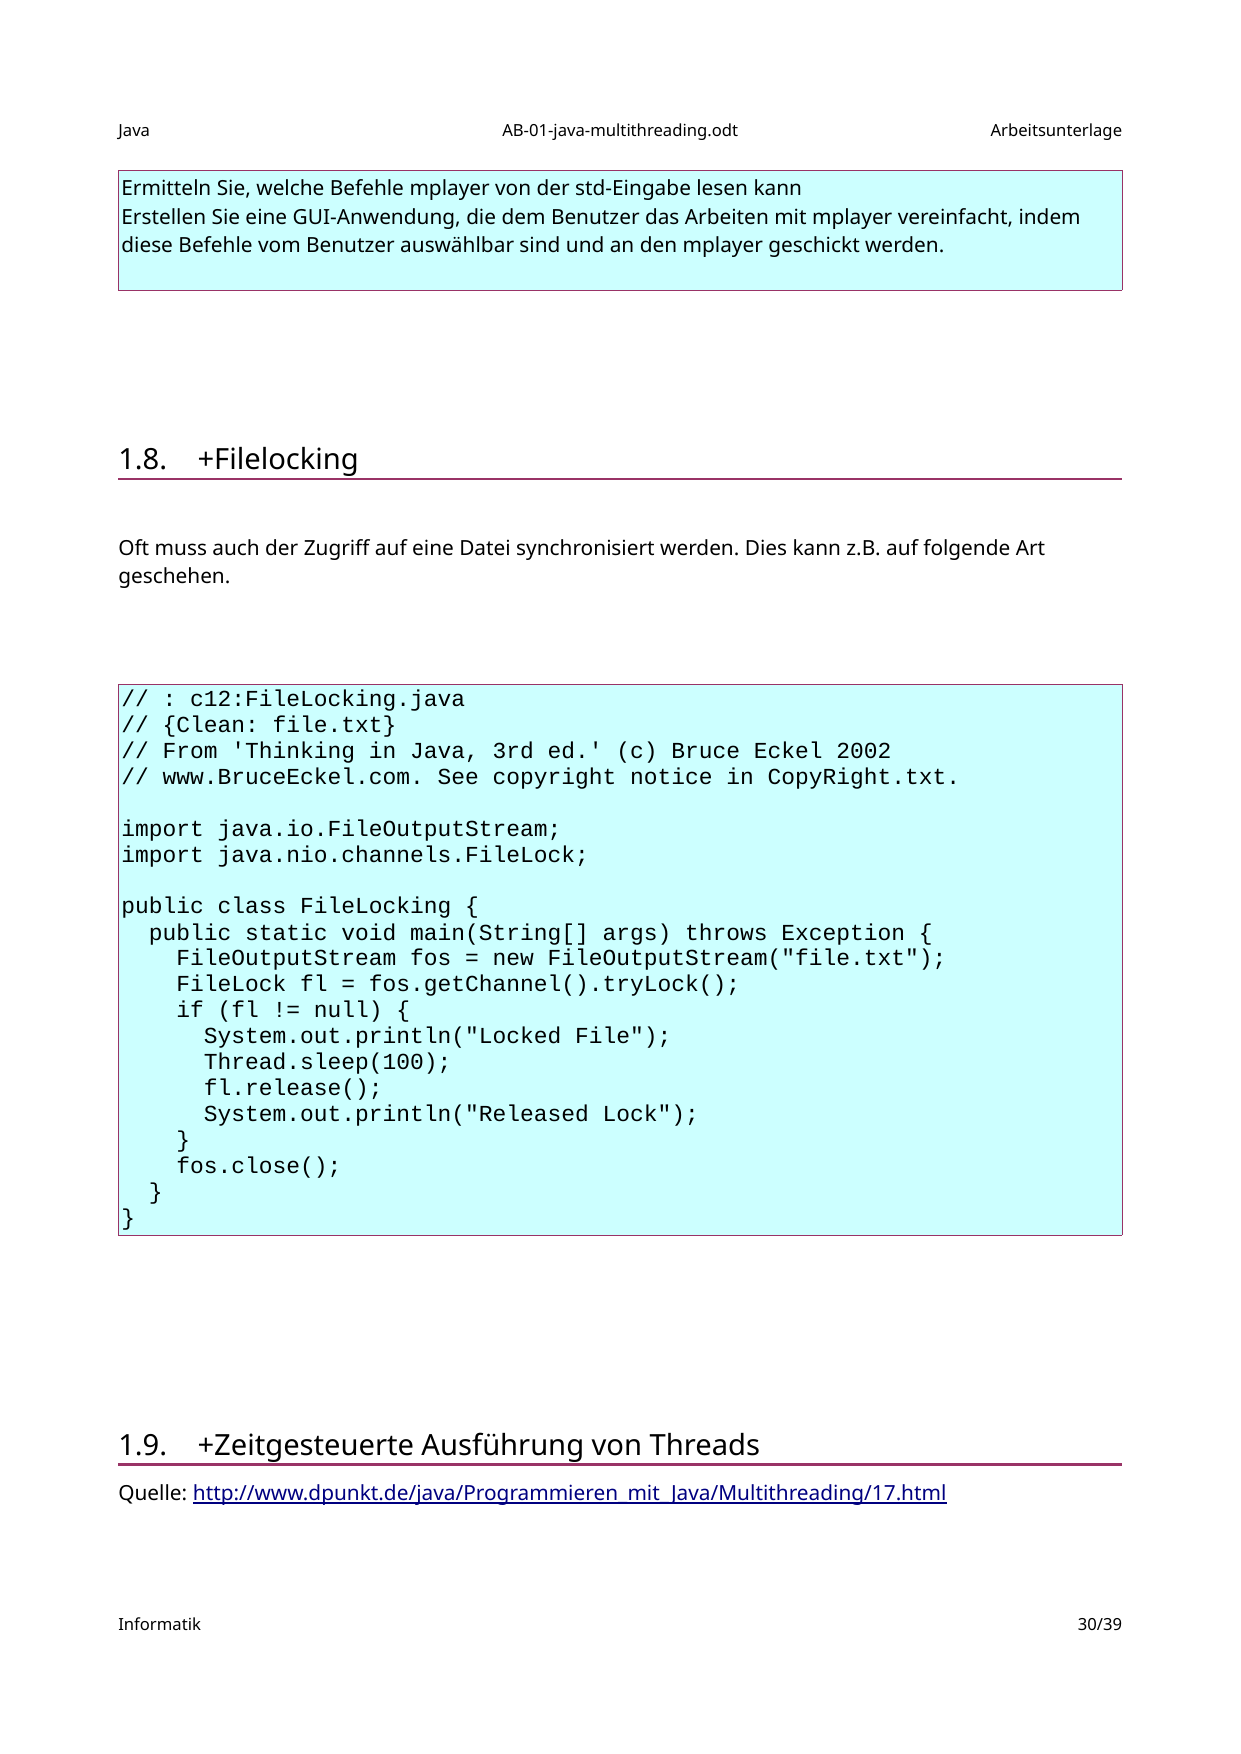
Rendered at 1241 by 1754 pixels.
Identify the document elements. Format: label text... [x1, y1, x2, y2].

text public class FileLocking { [119, 892, 1122, 918]
subtitle +Zeitgesteuerte Ausführung von Threads [118, 1424, 1122, 1463]
text // {Clean: file.txt} [119, 710, 1122, 736]
text } [119, 1125, 1122, 1151]
text // : c12:FileLocking.java [119, 685, 1122, 710]
text public static void main(String[] args) throws Exception { [119, 918, 1122, 944]
text import java.nio.channels.FileLock; [119, 840, 1122, 866]
text if (fl != null) { [119, 996, 1122, 1022]
text System.out.println("Released Lock"); [119, 1099, 1122, 1125]
text fl.release(); [119, 1073, 1122, 1099]
text Quelle: http://www.dpunkt.de/java/Programmieren_mit_Java/Multithreading/17.html [118, 1478, 1122, 1507]
text } [119, 1203, 1122, 1235]
text } [119, 1177, 1122, 1203]
text FileLock fl = fos.getChannel().tryLock(); [119, 970, 1122, 996]
text FileOutputStream fos = new FileOutputStream("file.txt"); [119, 944, 1122, 970]
text Oft muss auch der Zugriff auf eine Datei synchronisiert werden. Dies kann z.B. auf folgende Art geschehen. [118, 533, 1122, 590]
text fos.close(); [119, 1151, 1122, 1177]
text Ermitteln Sie, welche Befehle mplayer von der std-Eingabe lesen kann [119, 171, 1122, 199]
text // From 'Thinking in Java, 3rd ed.' (c) Bruce Eckel 2002 [119, 736, 1122, 762]
text import java.io.FileOutputStream; [119, 814, 1122, 840]
subtitle +Filelocking [118, 438, 1122, 478]
text // www.BruceEckel.com. See copyright notice in CopyRight.txt. [119, 762, 1122, 788]
text Thread.sleep(100); [119, 1047, 1122, 1073]
text Erstellen Sie eine GUI-Anwendung, die dem Benutzer das Arbeiten mit mplayer vereinfacht, indem diese Befehle vom Benutzer auswählbar sind und an den mplayer geschickt werden. [119, 199, 1122, 256]
text System.out.println("Locked File"); [119, 1022, 1122, 1047]
